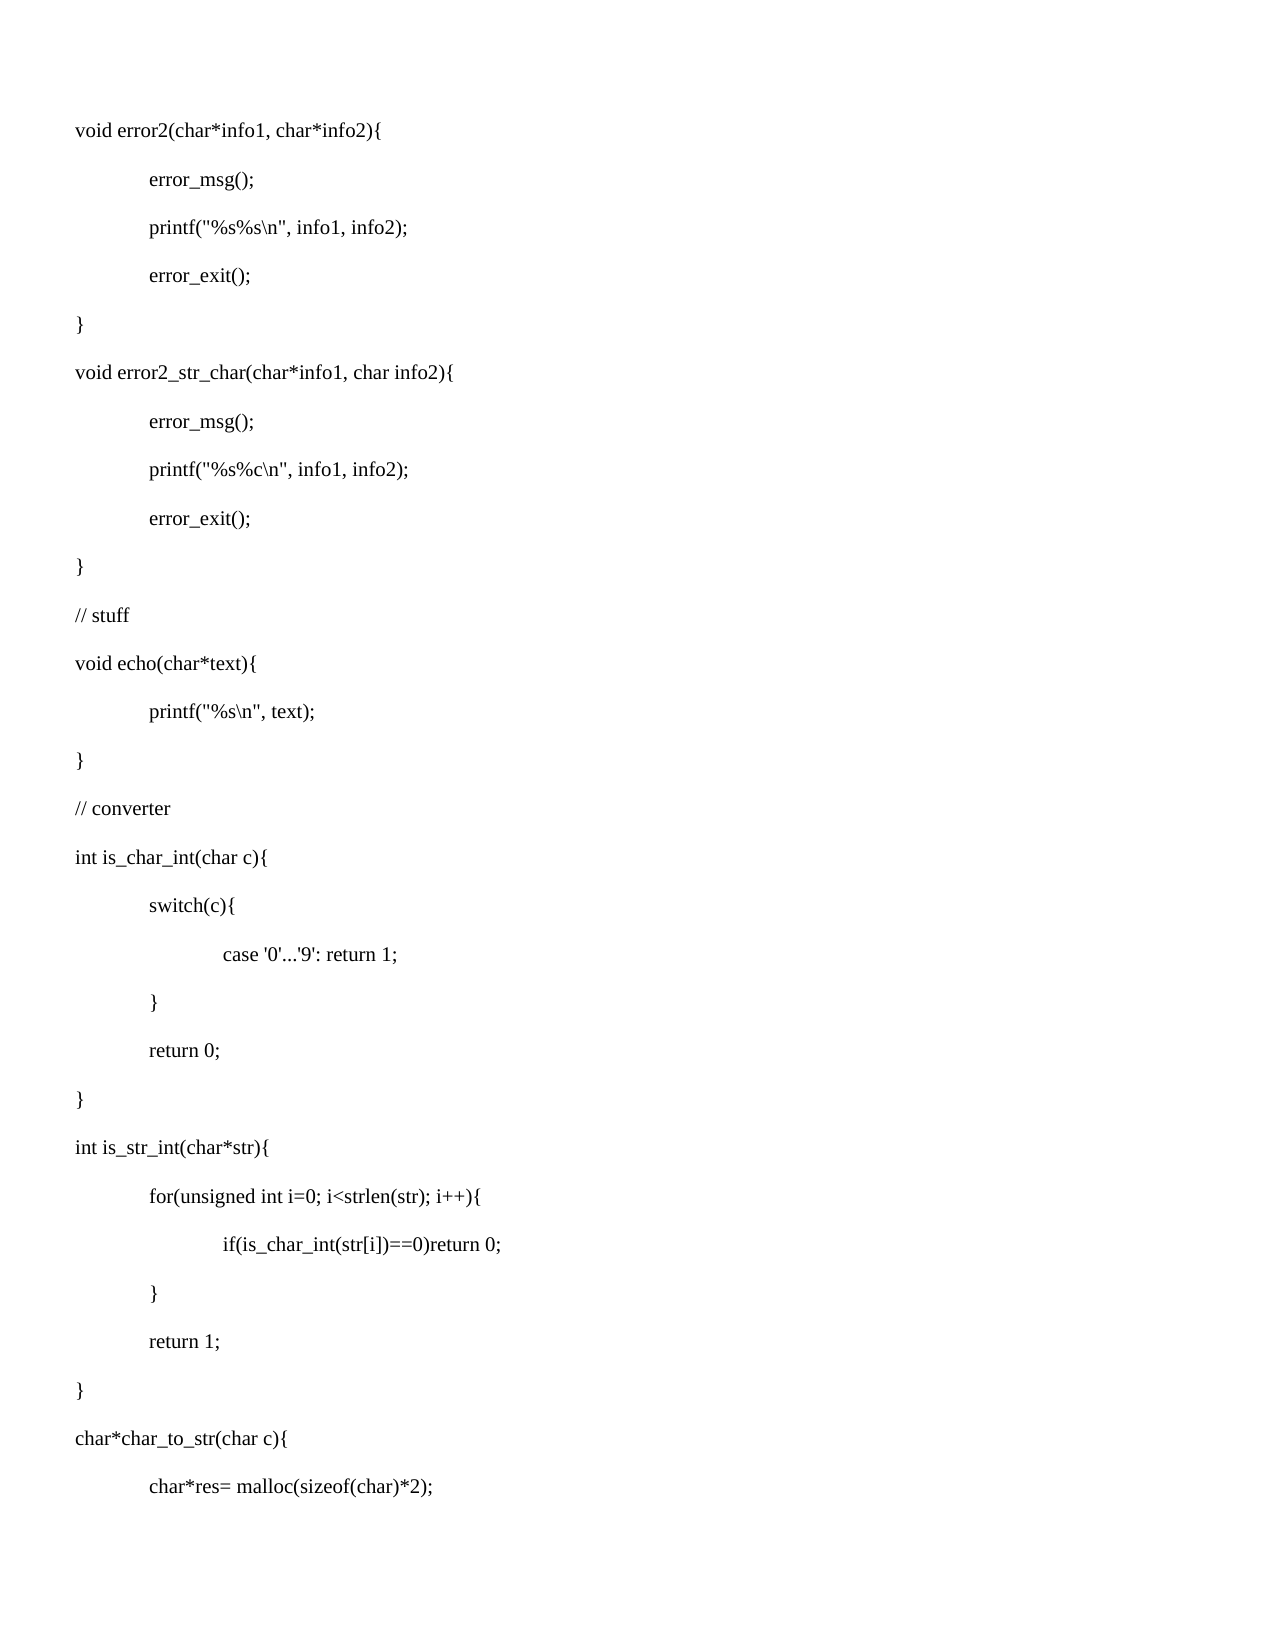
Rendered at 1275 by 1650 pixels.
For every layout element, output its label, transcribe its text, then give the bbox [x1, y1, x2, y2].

text printf("%s%c\n", info1, info2); [75, 457, 1209, 481]
text } [75, 1377, 1209, 1402]
text // converter [75, 796, 1209, 820]
text error_msg(); [75, 167, 1209, 191]
text } [75, 554, 1209, 578]
text case '0'...'9': return 1; [75, 942, 1209, 966]
text for(unsigned int i=0; i<strlen(str); i++){ [75, 1184, 1209, 1208]
text } [75, 312, 1209, 336]
text } [75, 1087, 1209, 1111]
text } [75, 1281, 1209, 1305]
text if(is_char_int(str[i])==0)return 0; [75, 1232, 1209, 1256]
text char*res= malloc(sizeof(char)*2); [75, 1474, 1209, 1498]
text } [75, 748, 1209, 772]
text return 0; [75, 1038, 1209, 1062]
text int is_str_int(char*str){ [75, 1135, 1209, 1159]
text printf("%s\n", text); [75, 699, 1209, 723]
text // stuff [75, 602, 1209, 627]
text int is_char_int(char c){ [75, 845, 1209, 869]
text printf("%s%s\n", info1, info2); [75, 215, 1209, 239]
text void error2_str_char(char*info1, char info2){ [75, 360, 1209, 384]
text char*char_to_str(char c){ [75, 1426, 1209, 1450]
text } [75, 990, 1209, 1014]
text void error2(char*info1, char*info2){ [75, 118, 1209, 142]
text error_exit(); [75, 263, 1209, 287]
text error_msg(); [75, 409, 1209, 433]
text return 1; [75, 1329, 1209, 1353]
text void echo(char*text){ [75, 651, 1209, 675]
text error_exit(); [75, 506, 1209, 530]
text switch(c){ [75, 893, 1209, 917]
